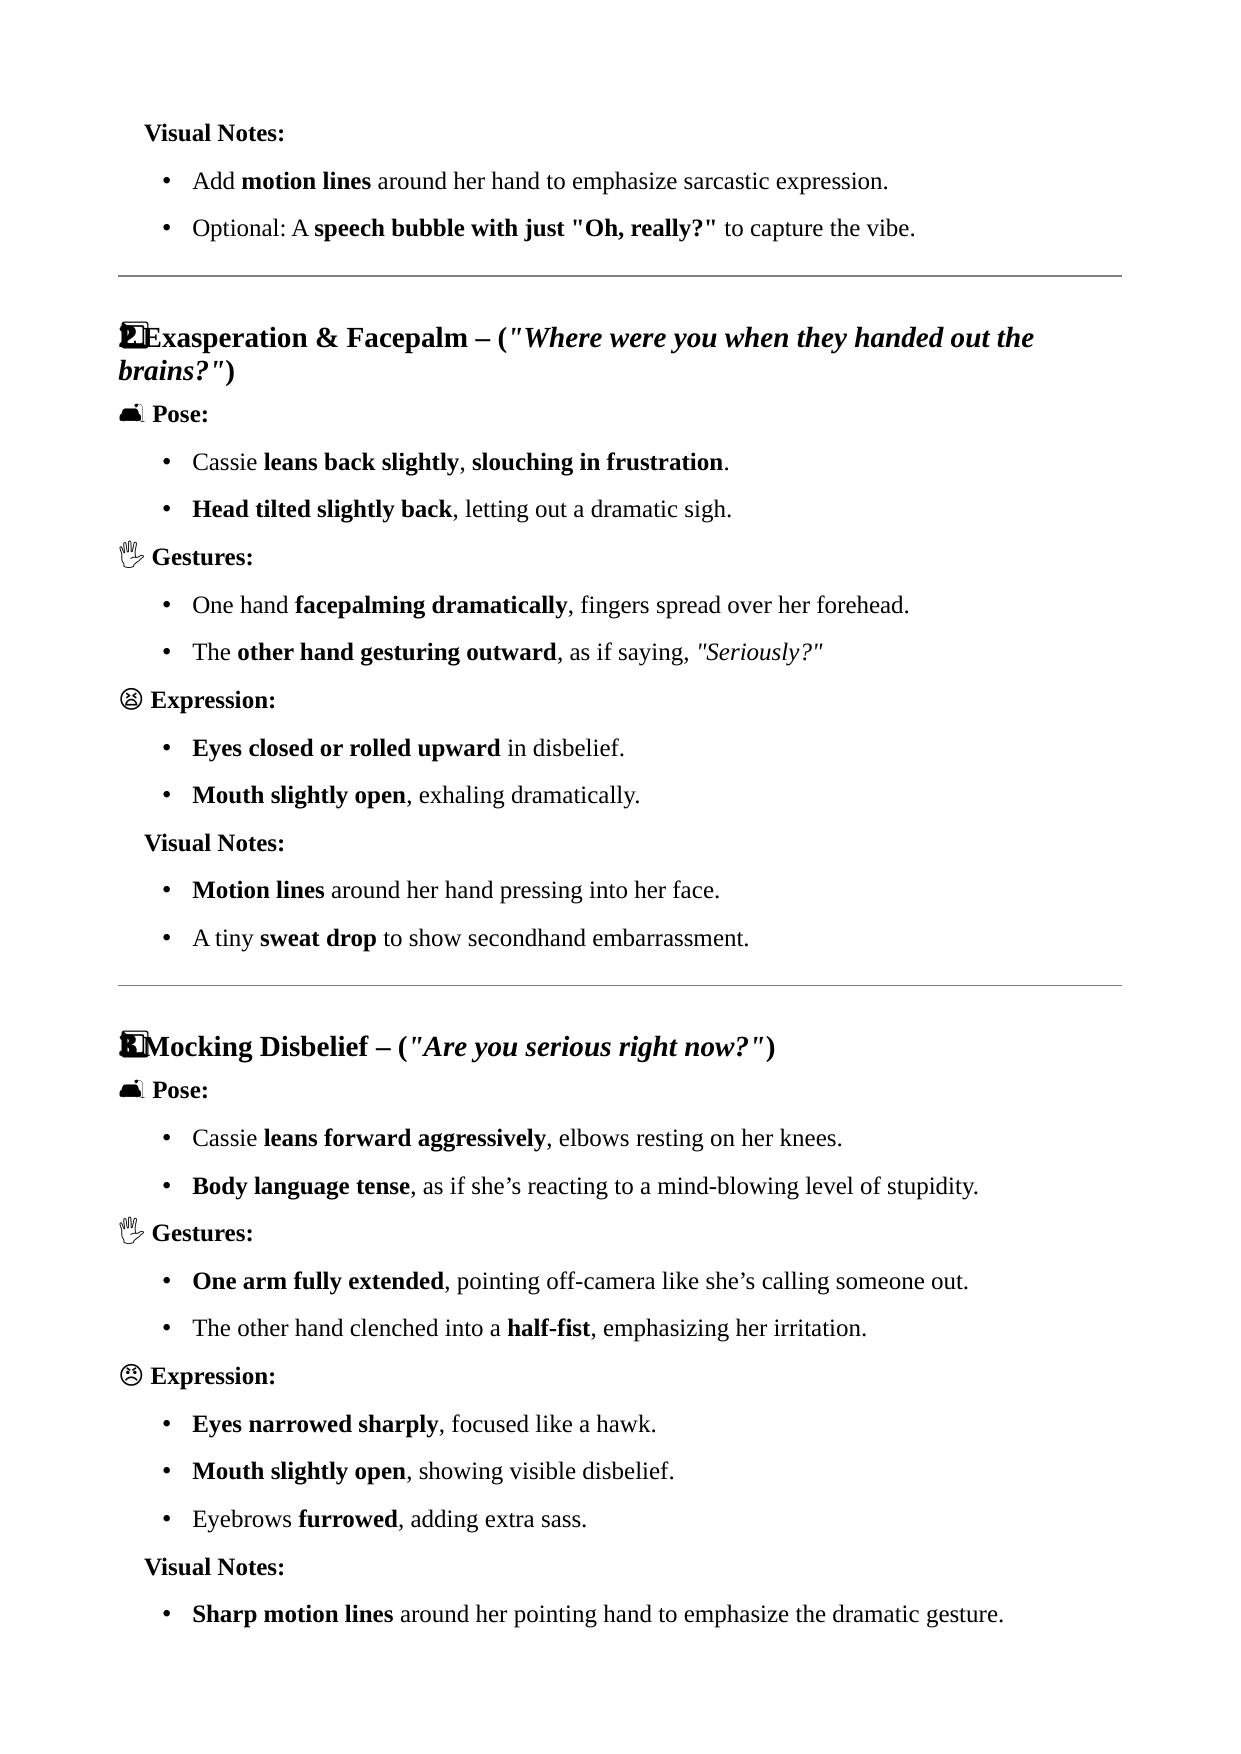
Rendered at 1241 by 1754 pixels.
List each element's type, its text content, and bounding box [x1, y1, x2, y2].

list Sharp motion lines around her pointing hand to emphasize the dramatic gesture. [162, 1599, 1122, 1628]
text 🛋 Pose: [118, 1076, 1122, 1104]
list Mouth slightly open, showing visible disbelief. [162, 1456, 1122, 1485]
text 🎨 Visual Notes: [118, 1552, 1122, 1580]
list Cassie leans back slightly, slouching in frustration. [162, 447, 1122, 476]
list The other hand gesturing outward, as if saying, "Seriously?" [162, 637, 1122, 666]
text 🖐 Gestures: [118, 1218, 1122, 1247]
list The other hand clenched into a half-fist, emphasizing her irritation. [162, 1313, 1122, 1342]
list Eyes narrowed sharply, focused like a hawk. [162, 1409, 1122, 1437]
list One hand facepalming dramatically, fingers spread over her forehead. [162, 590, 1122, 618]
list Head tilted slightly back, letting out a dramatic sigh. [162, 494, 1122, 523]
list Eyebrows furrowed, adding extra sass. [162, 1504, 1122, 1533]
subtitle 2️⃣ Exasperation & Facepalm – ("Where were you when they handed out the brains?") [118, 320, 1122, 387]
list Cassie leans forward aggressively, elbows resting on her knees. [162, 1123, 1122, 1152]
list Mouth slightly open, exhaling dramatically. [162, 780, 1122, 809]
list Motion lines around her hand pressing into her face. [162, 875, 1122, 904]
list Body language tense, as if she’s reacting to a mind-blowing level of stupidity. [162, 1171, 1122, 1199]
text 😠 Expression: [118, 1361, 1122, 1390]
text 🛋 Pose: [118, 399, 1122, 428]
text 😫 Expression: [118, 685, 1122, 714]
list Add motion lines around her hand to emphasize sarcastic expression. [162, 166, 1122, 194]
text 🎨 Visual Notes: [118, 828, 1122, 857]
text 🖐 Gestures: [118, 542, 1122, 571]
subtitle 3️⃣ Mocking Disbelief – ("Are you serious right now?") [118, 1029, 1122, 1063]
list A tiny sweat drop to show secondhand embarrassment. [162, 923, 1122, 952]
list One arm fully extended, pointing off-camera like she’s calling someone out. [162, 1266, 1122, 1295]
list Eyes closed or rolled upward in disbelief. [162, 733, 1122, 761]
text 🎨 Visual Notes: [118, 118, 1122, 147]
list Optional: A speech bubble with just "Oh, really?" to capture the vibe. [162, 213, 1122, 242]
